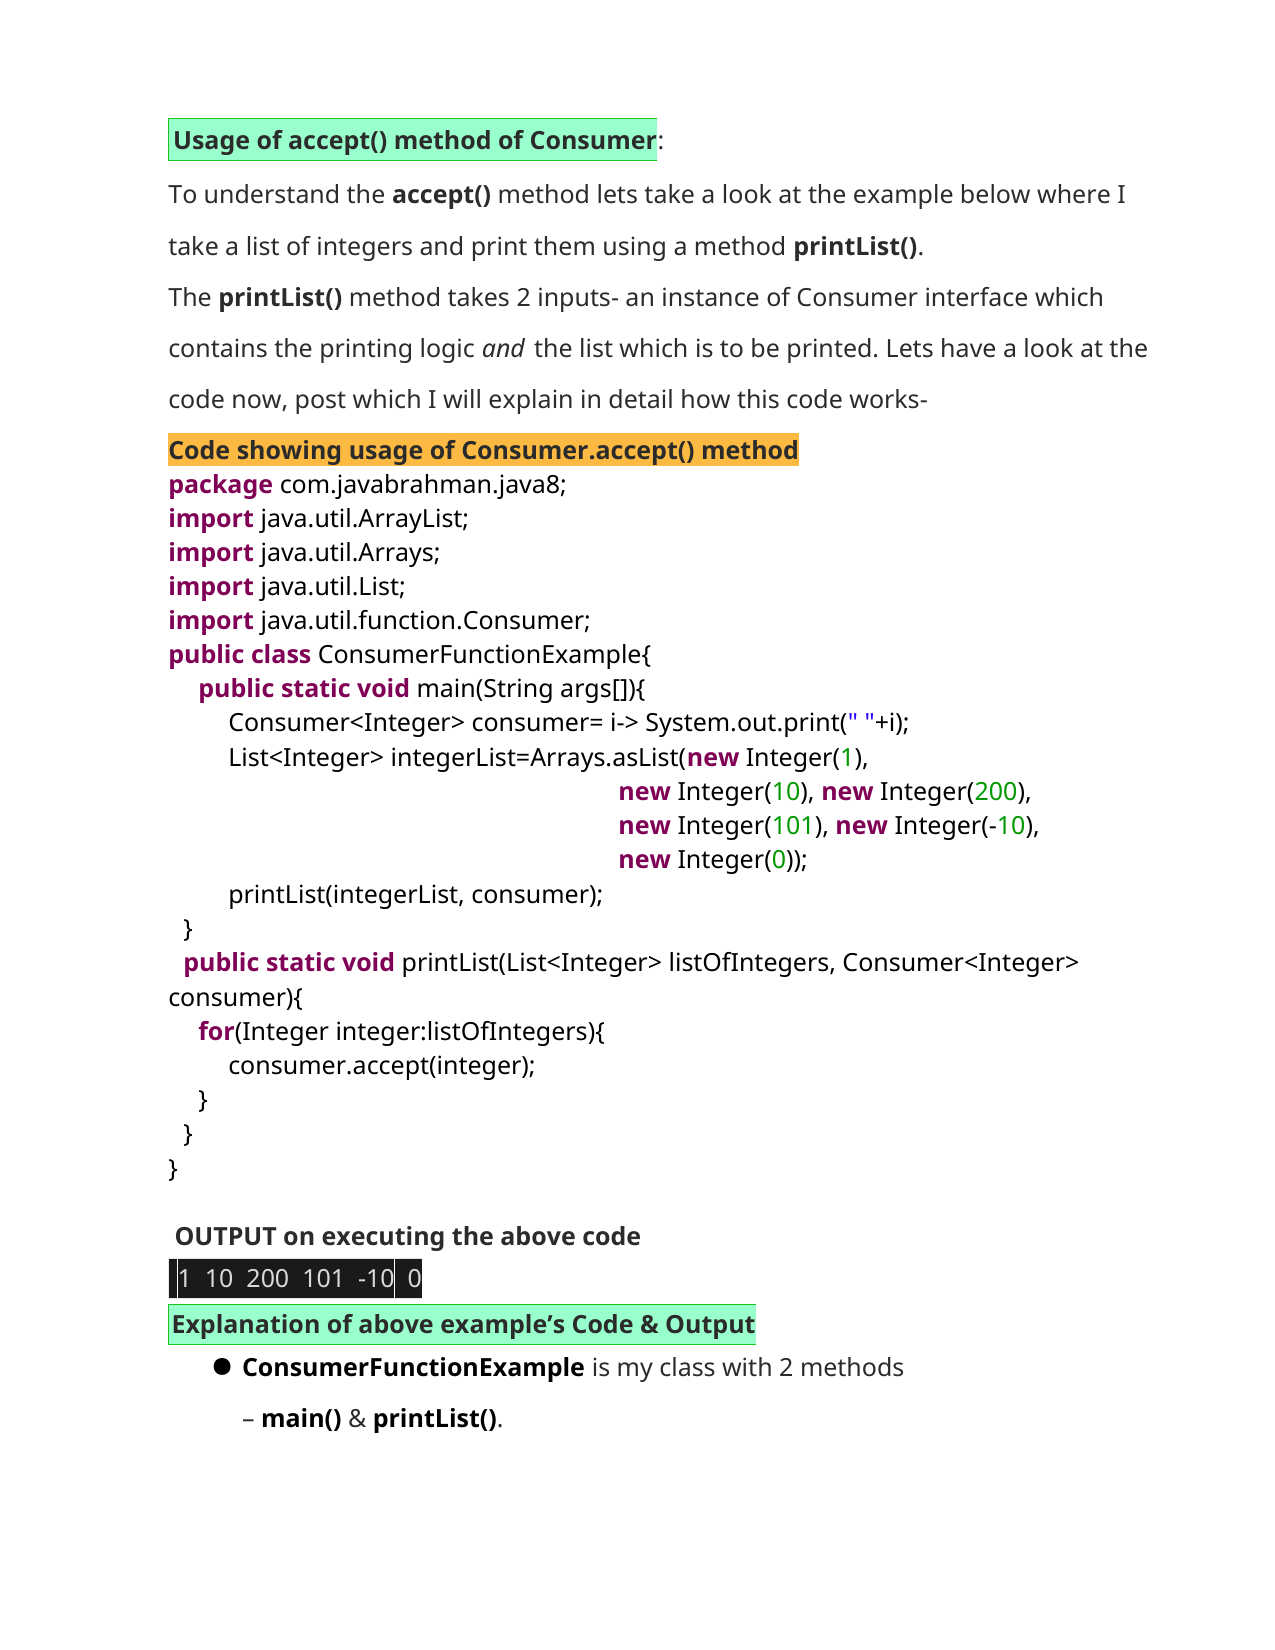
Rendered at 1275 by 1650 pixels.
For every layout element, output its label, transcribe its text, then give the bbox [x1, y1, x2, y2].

text 1 10 200 101 -10 0 [169, 1258, 1155, 1298]
text OUTPUT on executing the above code [168, 1218, 1155, 1253]
table_header package com.javabrahman.java8; import java.util.ArrayList; import java.util.Arrays; import java.util.List; import java.util.function.Consumer; public class ConsumerFunctionExample{ public static void main(String args[]){ Consumer<Integer> consumer= i-> System.out.print(" "+i); List<Integer> integerList=Arrays.asList(new Integer(1), new Integer(10), new Integer(200), new Integer(101), new Integer(-10), new Integer(0)); printList(integerList, consumer); } public static void printList(List<Integer> listOfIntegers, Consumer<Integer> consumer){ for(Integer integer:listOfIntegers){ consumer.accept(integer); } } } [168, 466, 1155, 1184]
text Code showing usage of Consumer.accept() method [168, 432, 1155, 466]
text Explanation of above example’s Code & Output [169, 1304, 1155, 1344]
text Usage of accept() method of Consumer: To understand the accept() method lets take a look at the example below where I take a list of integers and print them using a method printList(). The printList() method takes 2 inputs- an instance of Consumer interface which contains the printing logic and the list which is to be printed. Lets have a look at the code now, post which I will explain in detail how this code works- [168, 118, 1155, 415]
list ConsumerFunctionExample is my class with 2 methods – main() & printList(). [212, 1350, 1155, 1435]
